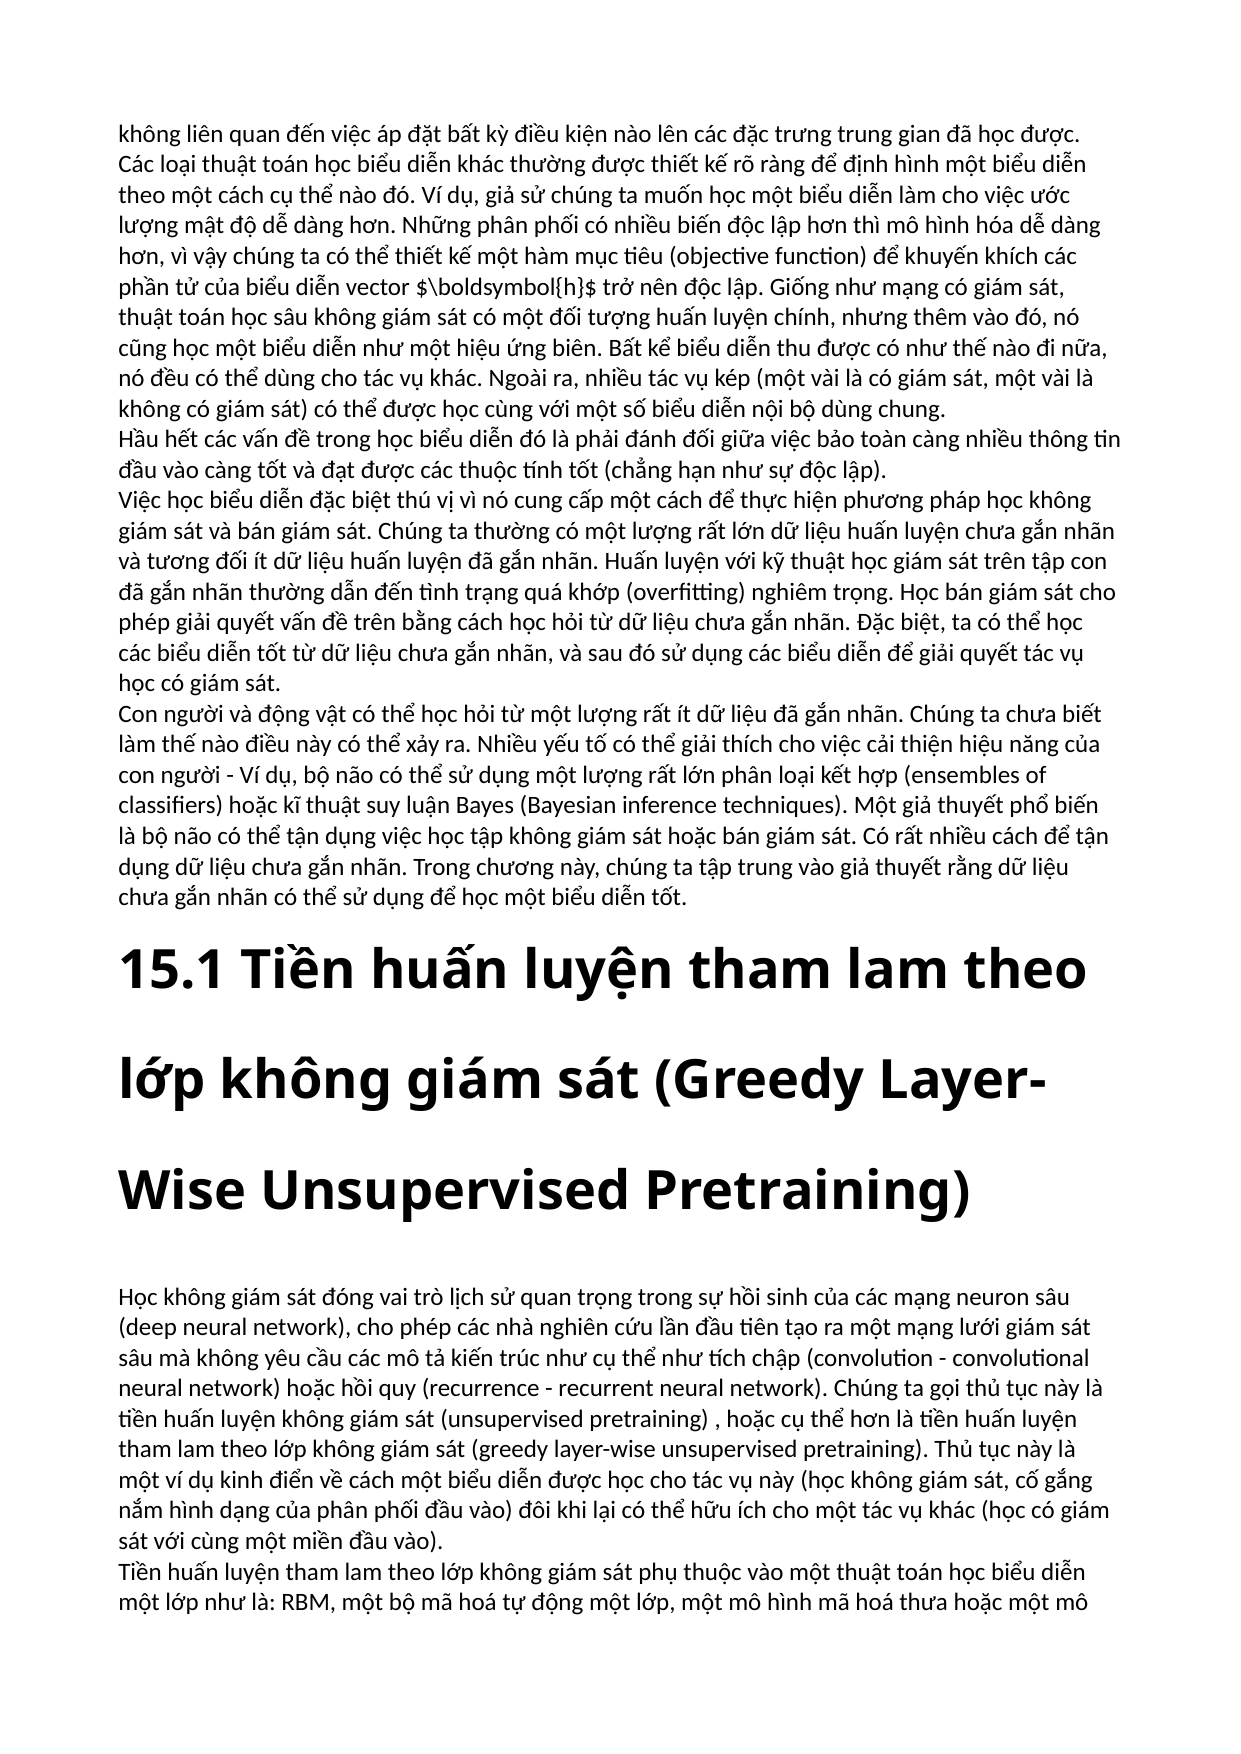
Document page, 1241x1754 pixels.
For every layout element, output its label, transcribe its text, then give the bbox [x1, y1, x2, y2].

text Tiền huấn luyện tham lam theo lớp không giám sát phụ thuộc vào một thuật toán học biểu diễn một lớp như là: RBM, một bộ mã hoá tự động một lớp, một mô hình mã hoá thưa hoặc một mô [118, 1556, 1122, 1617]
text không liên quan đến việc áp đặt bất kỳ điều kiện nào lên các đặc trưng trung gian đã học được. Các loại thuật toán học biểu diễn khác thường được thiết kế rõ ràng để định hình một biểu diễn theo một cách cụ thể nào đó. Ví dụ, giả sử chúng ta muốn học một biểu diễn làm cho việc ước lượng mật độ dễ dàng hơn. Những phân phối có nhiều biến độc lập hơn thì mô hình hóa dễ dàng hơn, vì vậy chúng ta có thể thiết kế một hàm mục tiêu (objective function) để khuyến khích các phần tử của biểu diễn vector $\boldsymbol{h}$ trở nên độc lập. Giống như mạng có giám sát, thuật toán học sâu không giám sát có một đối tượng huấn luyện chính, nhưng thêm vào đó, nó cũng học một biểu diễn như một hiệu ứng biên. Bất kể biểu diễn thu được có như thế nào đi nữa, nó đều có thể dùng cho tác vụ khác. Ngoài ra, nhiều tác vụ kép (một vài là có giám sát, một vài là không có giám sát) có thể được học cùng với một số biểu diễn nội bộ dùng chung. [118, 118, 1122, 423]
text Học không giám sát đóng vai trò lịch sử quan trọng trong sự hồi sinh của các mạng neuron sâu (deep neural network), cho phép các nhà nghiên cứu lần đầu tiên tạo ra một mạng lưới giám sát sâu mà không yêu cầu các mô tả kiến trúc như cụ thể như tích chập (convolution - convolutional neural network) hoặc hồi quy (recurrence - recurrent neural network). Chúng ta gọi thủ tục này là tiền huấn luyện không giám sát (unsupervised pretraining) , hoặc cụ thể hơn là tiền huấn luyện tham lam theo lớp không giám sát (greedy layer-wise unsupervised pretraining). Thủ tục này là một ví dụ kinh điển về cách một biểu diễn được học cho tác vụ này (học không giám sát, cố gắng nắm hình dạng của phân phối đầu vào) đôi khi lại có thể hữu ích cho một tác vụ khác (học có giám sát với cùng một miền đầu vào). [118, 1281, 1122, 1556]
text Hầu hết các vấn đề trong học biểu diễn đó là phải đánh đối giữa việc bảo toàn càng nhiều thông tin đầu vào càng tốt và đạt được các thuộc tính tốt (chẳng hạn như sự độc lập). [118, 423, 1122, 484]
subtitle 15.1 Tiền huấn luyện tham lam theo lớp không giám sát (Greedy Layer-Wise Unsupervised Pretraining) [118, 930, 1122, 1225]
text Con người và động vật có thể học hỏi từ một lượng rất ít dữ liệu đã gắn nhãn. Chúng ta chưa biết làm thế nào điều này có thể xảy ra. Nhiều yếu tố có thể giải thích cho việc cải thiện hiệu năng của con người - Ví dụ, bộ não có thể sử dụng một lượng rất lớn phân loại kết hợp (ensembles of classiﬁers) hoặc kĩ thuật suy luận Bayes (Bayesian inference techniques). Một giả thuyết phổ biến là bộ não có thể tận dụng việc học tập không giám sát hoặc bán giám sát. Có rất nhiều cách để tận dụng dữ liệu chưa gắn nhãn. Trong chương này, chúng ta tập trung vào giả thuyết rằng dữ liệu chưa gắn nhãn có thể sử dụng để học một biểu diễn tốt. [118, 698, 1122, 912]
text Việc học biểu diễn đặc biệt thú vị vì nó cung cấp một cách để thực hiện phương pháp học không giám sát và bán giám sát. Chúng ta thường có một lượng rất lớn dữ liệu huấn luyện chưa gắn nhãn và tương đối ít dữ liệu huấn luyện đã gắn nhãn. Huấn luyện với kỹ thuật học giám sát trên tập con đã gắn nhãn thường dẫn đến tình trạng quá khớp (overfitting) nghiêm trọng. Học bán giám sát cho phép giải quyết vấn đề trên bằng cách học hỏi từ dữ liệu chưa gắn nhãn. Đặc biệt, ta có thể học các biểu diễn tốt từ dữ liệu chưa gắn nhãn, và sau đó sử dụng các biểu diễn để giải quyết tác vụ học có giám sát. [118, 484, 1122, 698]
